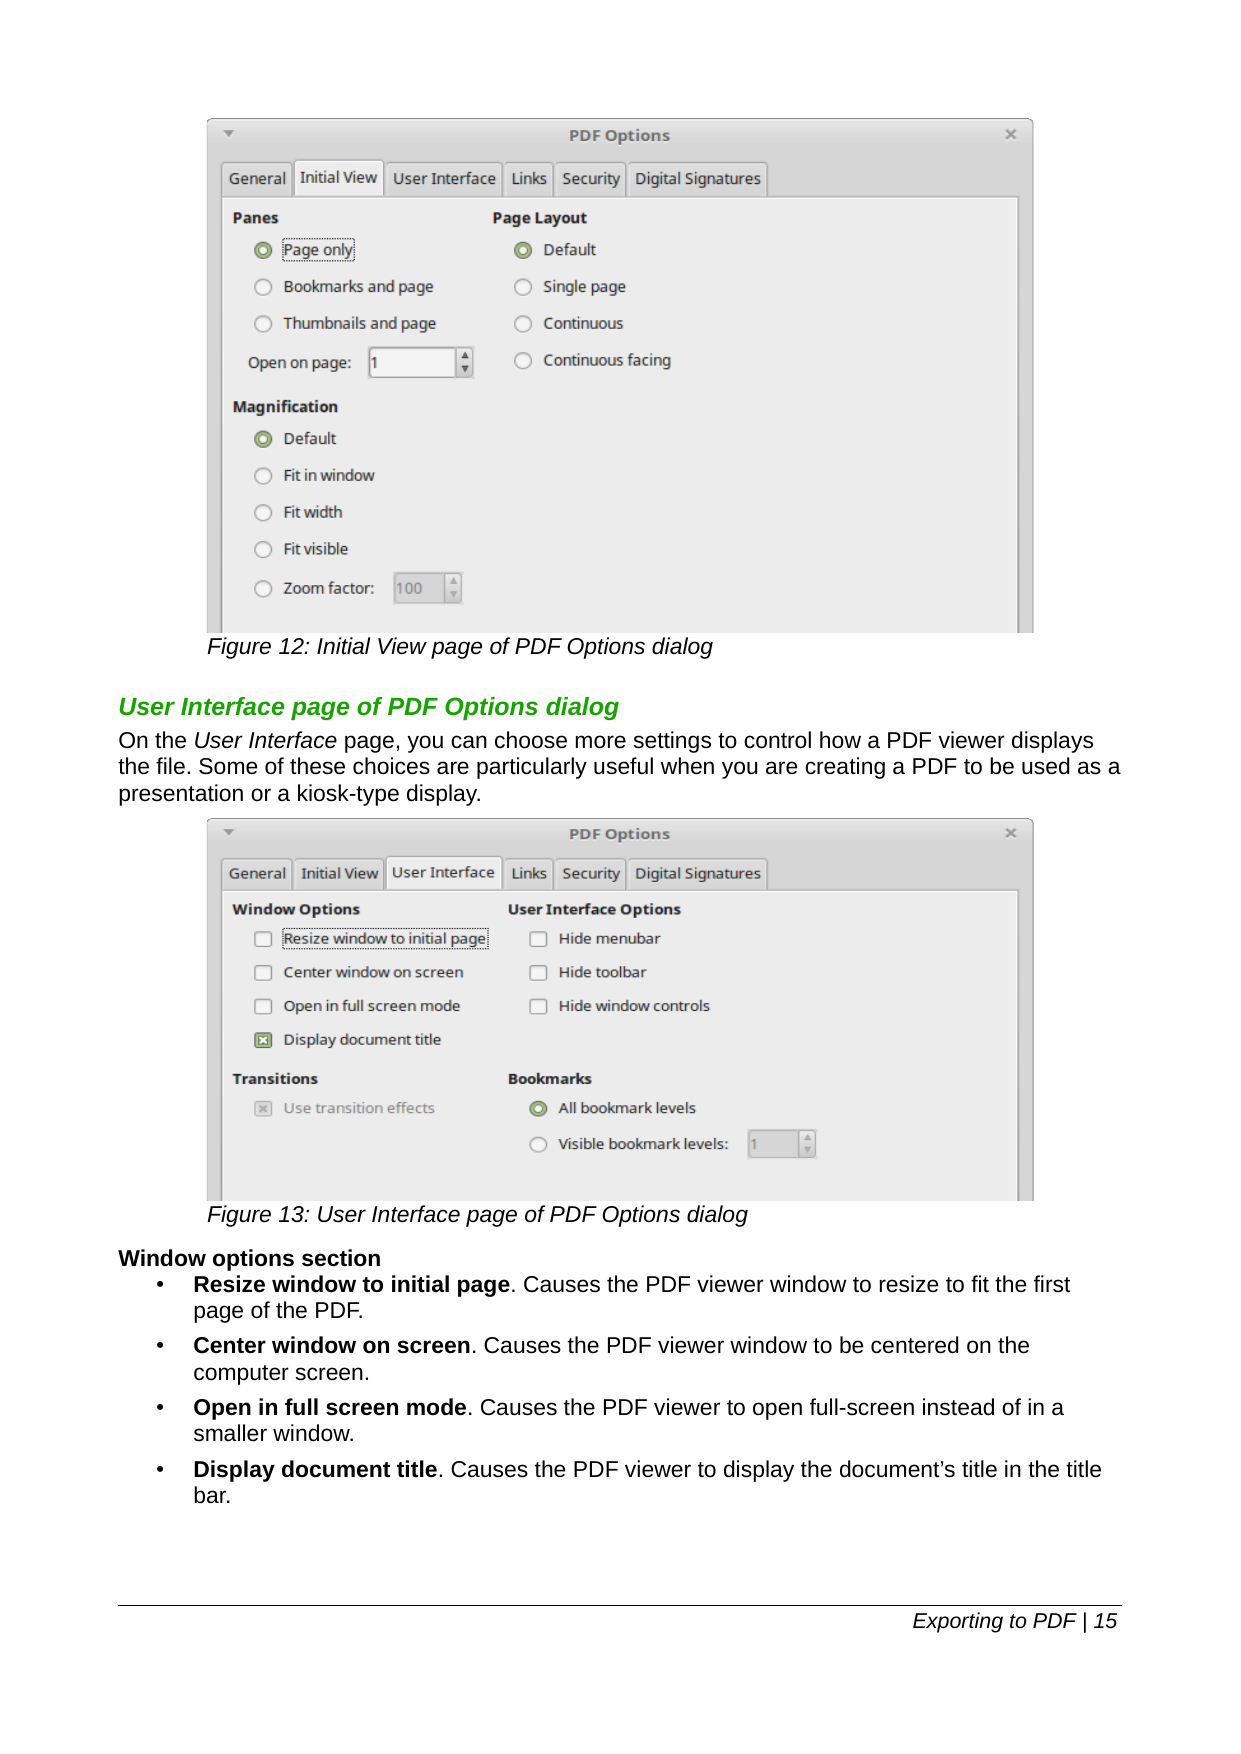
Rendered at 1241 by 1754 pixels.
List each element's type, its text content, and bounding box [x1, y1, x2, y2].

picture [206, 818, 1034, 1201]
picture [206, 118, 1034, 633]
text Figure 13: User Interface page of PDF Options dialog [207, 1201, 1033, 1227]
text Figure 12: Initial View page of PDF Options dialog [207, 633, 1033, 659]
list Open in full screen mode. Causes the PDF viewer to open full-screen instead of in a smaller window. [156, 1394, 1122, 1447]
subtitle User Interface page of PDF Options dialog [118, 692, 1122, 721]
list Resize window to initial page. Causes the PDF viewer window to resize to fit the first page of the PDF. [156, 1271, 1122, 1323]
text Window options section [118, 1244, 1122, 1271]
list Center window on screen. Causes the PDF viewer window to be centered on the computer screen. [156, 1332, 1122, 1385]
list Display document title. Causes the PDF viewer to display the document’s title in the title bar. [156, 1456, 1122, 1508]
text On the User Interface page, you can choose more settings to control how a PDF viewer displays the file. Some of these choices are particularly useful when you are creating a PDF to be used as a presentation or a kiosk-type display. [118, 727, 1122, 806]
